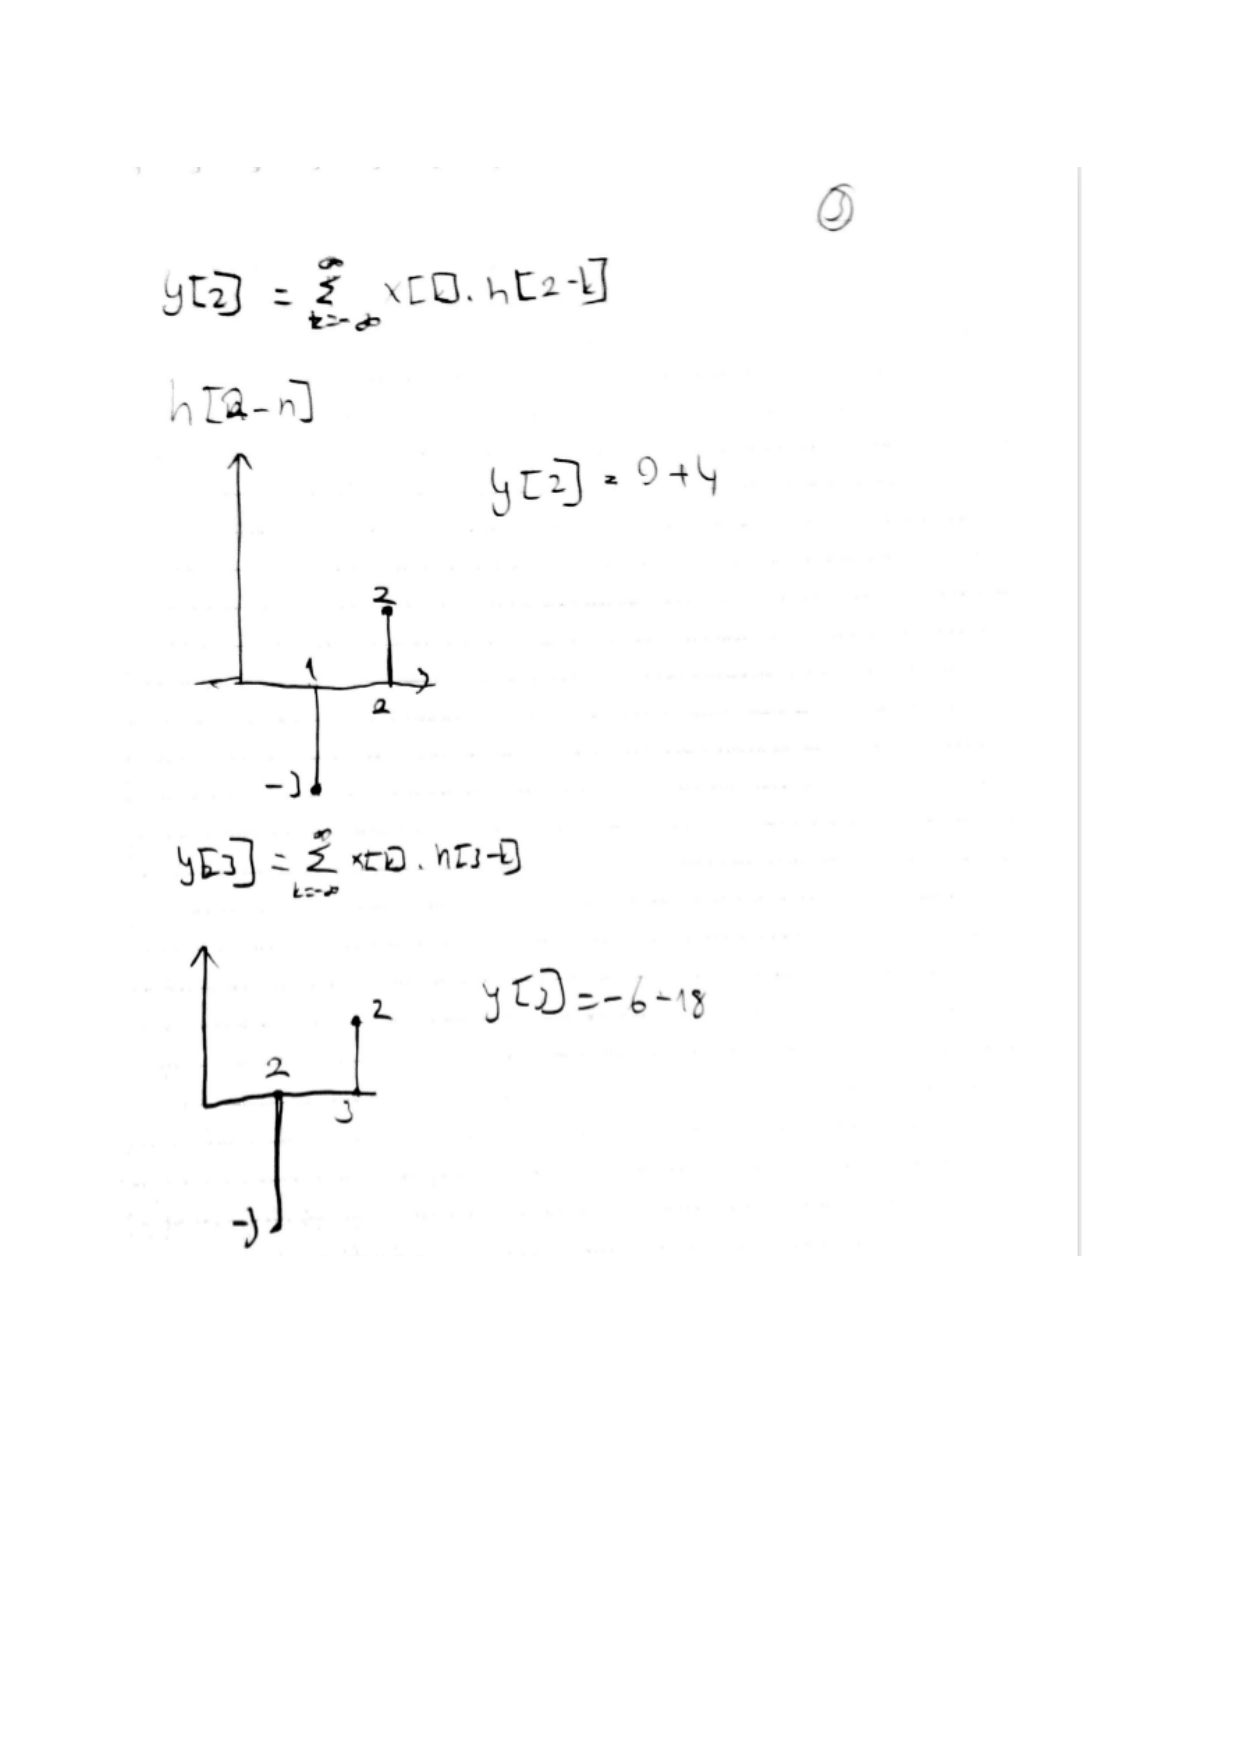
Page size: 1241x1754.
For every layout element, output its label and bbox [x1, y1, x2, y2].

picture [110, 167, 1082, 1256]
